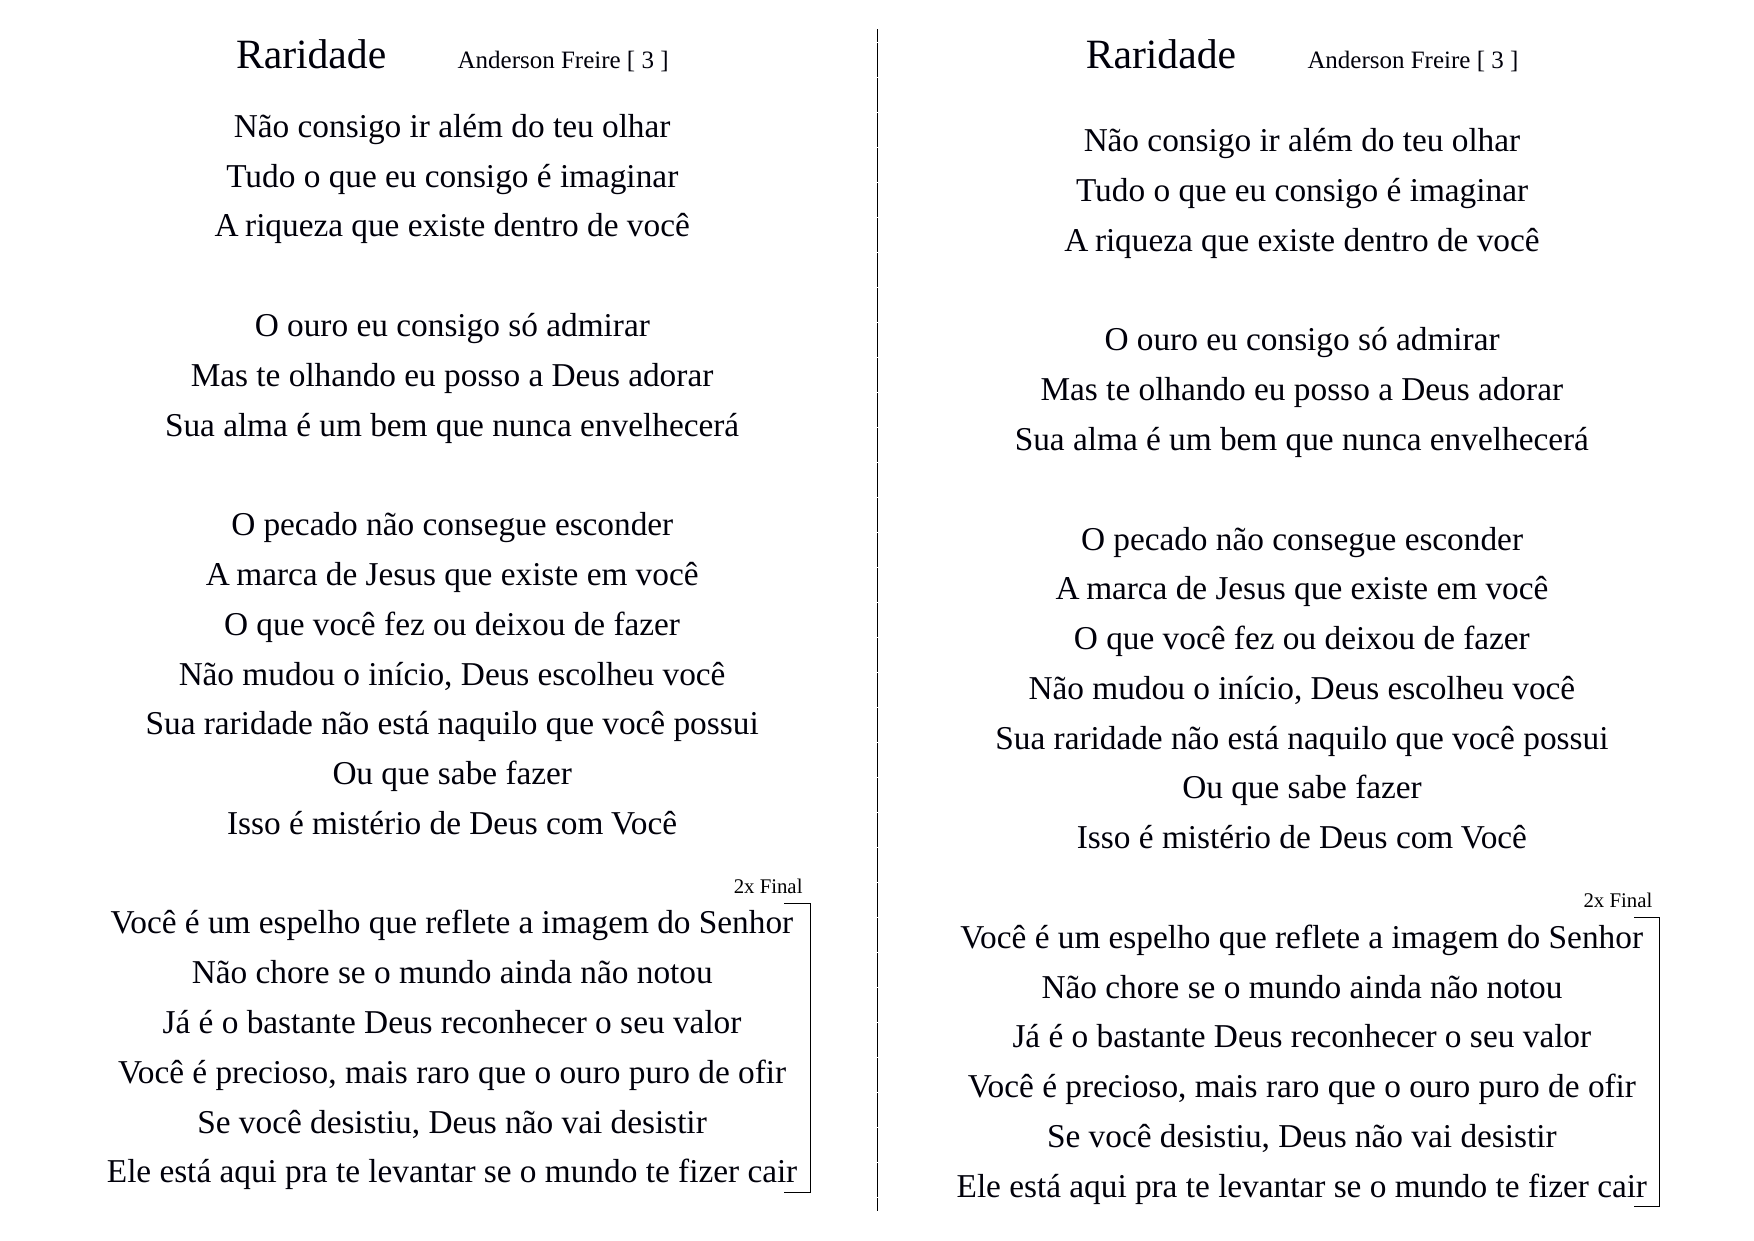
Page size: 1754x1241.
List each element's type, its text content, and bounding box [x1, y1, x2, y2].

text Isso é mistério de Deus com Você [29, 803, 875, 842]
text Não mudou o início, Deus escolheu você [29, 654, 875, 692]
text [811, 953, 875, 991]
text Não consigo ir além do teu olhar [879, 121, 1724, 159]
text [1660, 967, 1724, 1005]
text Não consigo ir além do teu olhar [29, 106, 875, 144]
text Tudo o que eu consigo é imaginar [29, 156, 875, 194]
text [811, 1102, 875, 1140]
text [811, 903, 875, 941]
text [1660, 917, 1724, 956]
text Sua raridade não está naquilo que você possui [879, 718, 1724, 756]
text Ou que sabe fazer [879, 768, 1724, 806]
text Sua alma é um bem que nunca envelhecerá [29, 405, 875, 443]
text Isso é mistério de Deus com Você [879, 818, 1724, 856]
text Não mudou o início, Deus escolheu você [879, 668, 1724, 707]
text A marca de Jesus que existe em você [29, 554, 875, 593]
text Mas te olhando eu posso a Deus adorar [29, 355, 875, 393]
text Sua raridade não está naquilo que você possui [29, 704, 875, 742]
text O ouro eu consigo só admirar [879, 320, 1724, 358]
text A riqueza que existe dentro de você [29, 206, 875, 244]
text A marca de Jesus que existe em você [879, 569, 1724, 607]
text Mas te olhando eu posso a Deus adorar [879, 369, 1724, 408]
text Não chore se o mundo ainda não notou [879, 967, 1659, 1005]
text [811, 1052, 875, 1091]
text Se você desistiu, Deus não vai desistir [879, 1116, 1659, 1155]
text Você é um espelho que reflete a imagem do Senhor [29, 903, 810, 941]
text Sua alma é um bem que nunca envelhecerá [879, 419, 1724, 458]
text Você é um espelho que reflete a imagem do Senhor [879, 917, 1659, 956]
text A riqueza que existe dentro de você [879, 220, 1724, 258]
text Raridade Anderson Freire [ 3 ] [879, 29, 1724, 77]
text Ele está aqui pra te levantar se o mundo te fizer cair [879, 1166, 1659, 1204]
text Tudo o que eu consigo é imaginar [879, 170, 1724, 209]
text [1660, 1116, 1724, 1155]
text Ele está aqui pra te levantar se o mundo te fizer cair [29, 1152, 810, 1190]
text [811, 1152, 875, 1190]
text Não chore se o mundo ainda não notou [29, 953, 810, 991]
text Ou que sabe fazer [29, 753, 875, 792]
text [1660, 1017, 1724, 1055]
text O que você fez ou deixou de fazer [879, 618, 1724, 657]
text O pecado não consegue esconder [29, 504, 875, 543]
text [1660, 1166, 1724, 1204]
text Você é precioso, mais raro que o ouro puro de ofir [879, 1067, 1659, 1105]
text Raridade Anderson Freire [ 3 ] [29, 29, 875, 77]
text [1660, 1067, 1724, 1105]
text Já é o bastante Deus reconhecer o seu valor [29, 1002, 810, 1041]
text Você é precioso, mais raro que o ouro puro de ofir [29, 1052, 810, 1091]
text [811, 1002, 875, 1041]
text O que você fez ou deixou de fazer [29, 604, 875, 642]
text Já é o bastante Deus reconhecer o seu valor [879, 1017, 1659, 1055]
text O pecado não consegue esconder [879, 519, 1724, 557]
text Se você desistiu, Deus não vai desistir [29, 1102, 810, 1140]
text O ouro eu consigo só admirar [29, 305, 875, 344]
